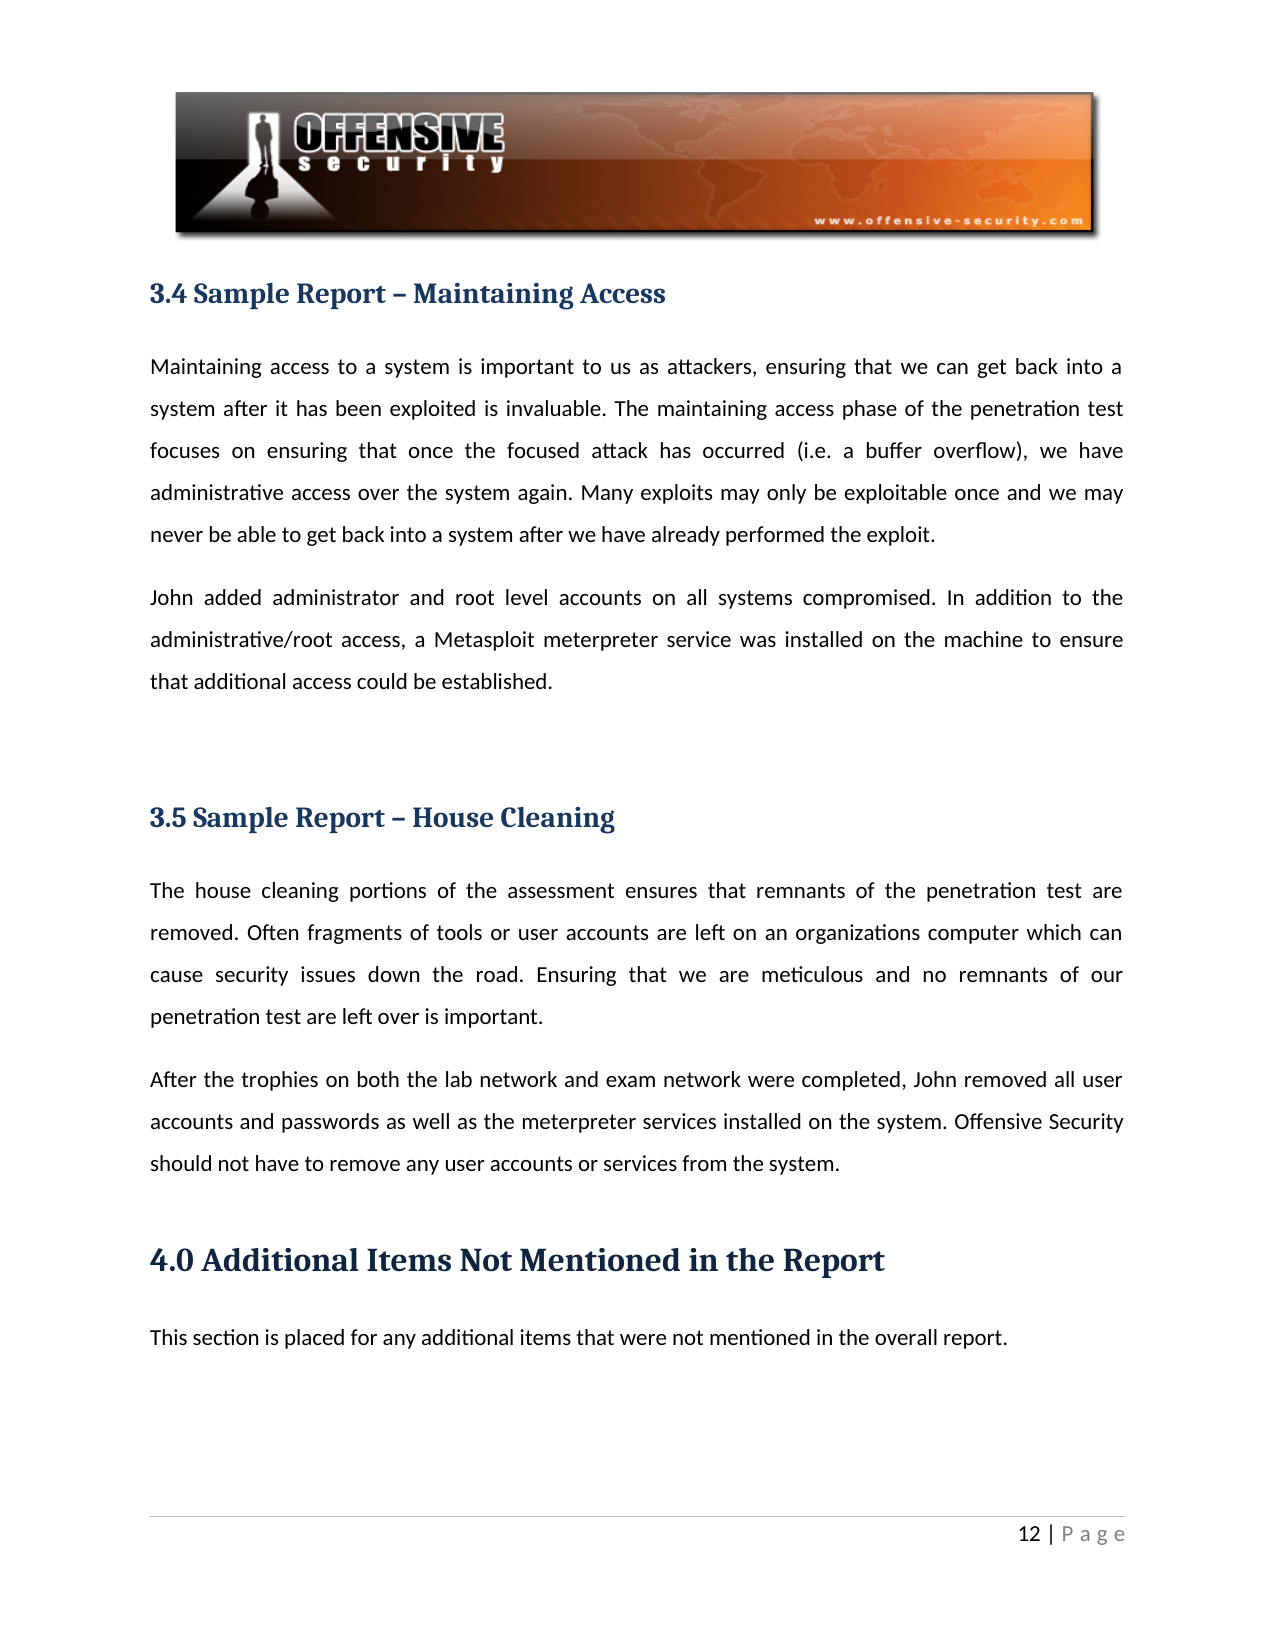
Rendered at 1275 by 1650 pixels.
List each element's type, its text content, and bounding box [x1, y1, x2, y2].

text Maintaining access to a system is important to us as attackers, ensuring that we can get back into a system after it has been exploited is invaluable. The maintaining access phase of the penetration test focuses on ensuring that once the focused attack has occurred (i.e. a buffer overflow), we have administrative access over the system again. Many exploits may only be exploitable once and we may never be able to get back into a system after we have already performed the exploit. [150, 352, 1125, 548]
text John added administrator and root level accounts on all systems compromised. In addition to the administrative/root access, a Metasploit meterpreter service was installed on the machine to ensure that additional access could be established. [150, 583, 1125, 695]
text After the trophies on both the lab network and exam network were completed, John removed all user accounts and passwords as well as the meterpreter services installed on the system. Offensive Security should not have to remove any user accounts or services from the system. [150, 1065, 1125, 1177]
text The house cleaning portions of the assessment ensures that remnants of the penetration test are removed. Often fragments of tools or user accounts are left on an organizations computer which can cause security issues down the road. Ensuring that we are meticulous and no remnants of our penetration test are left over is important. [150, 876, 1125, 1030]
text This section is placed for any additional items that were not mentioned in the overall report. [150, 1323, 1125, 1351]
subtitle 3.5 Sample Report – House Cleaning [150, 801, 1125, 834]
subtitle 3.4 Sample Report – Maintaining Access [150, 277, 1125, 311]
subtitle 4.0 Additional Items Not Mentioned in the Report [150, 1241, 1125, 1279]
